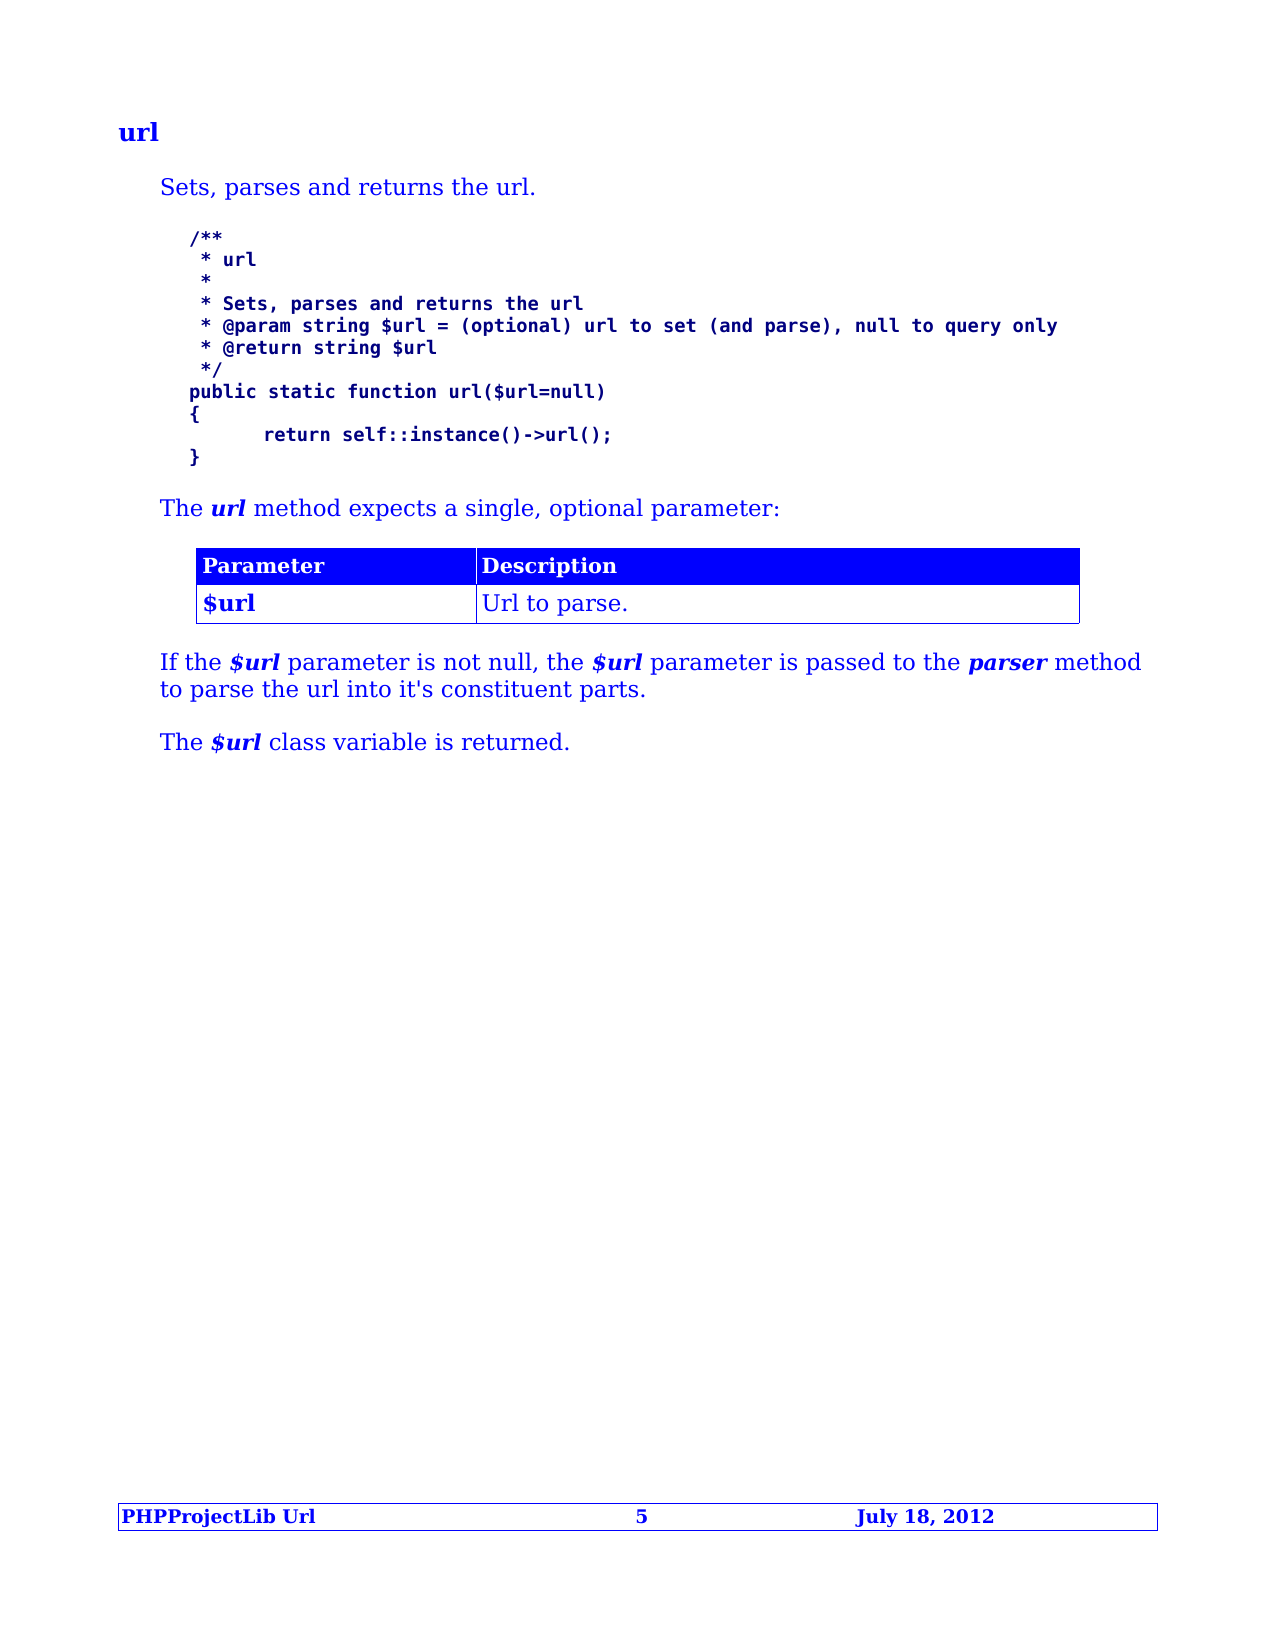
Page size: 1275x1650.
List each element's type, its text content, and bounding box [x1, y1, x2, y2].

list { [189, 402, 1157, 424]
list * @param string $url = (optional) url to set (and parse), null to query only [189, 315, 1157, 337]
table_header Parameter [197, 549, 476, 584]
text If the $url parameter is not null, the $url parameter is passed to the parser method to parse the url into it's constituent parts. [159, 649, 1157, 703]
list * [189, 271, 1157, 293]
text The $url class variable is returned. [159, 729, 1157, 756]
text Sets, parses and returns the url. [159, 174, 1157, 201]
table_cell $url [197, 585, 476, 623]
title url [118, 118, 1157, 147]
list */ [189, 359, 1157, 381]
list /** [189, 227, 1157, 249]
list return self::instance()->url(); [189, 424, 1157, 446]
list * Sets, parses and returns the url [189, 293, 1157, 315]
list * @return string $url [189, 337, 1157, 359]
list public static function url($url=null) [189, 381, 1157, 402]
list * url [189, 249, 1157, 271]
table_header Description [477, 549, 1079, 584]
table_cell Url to parse. [477, 585, 1079, 623]
text The url method expects a single, optional parameter: [159, 495, 1157, 521]
list } [189, 446, 1157, 468]
